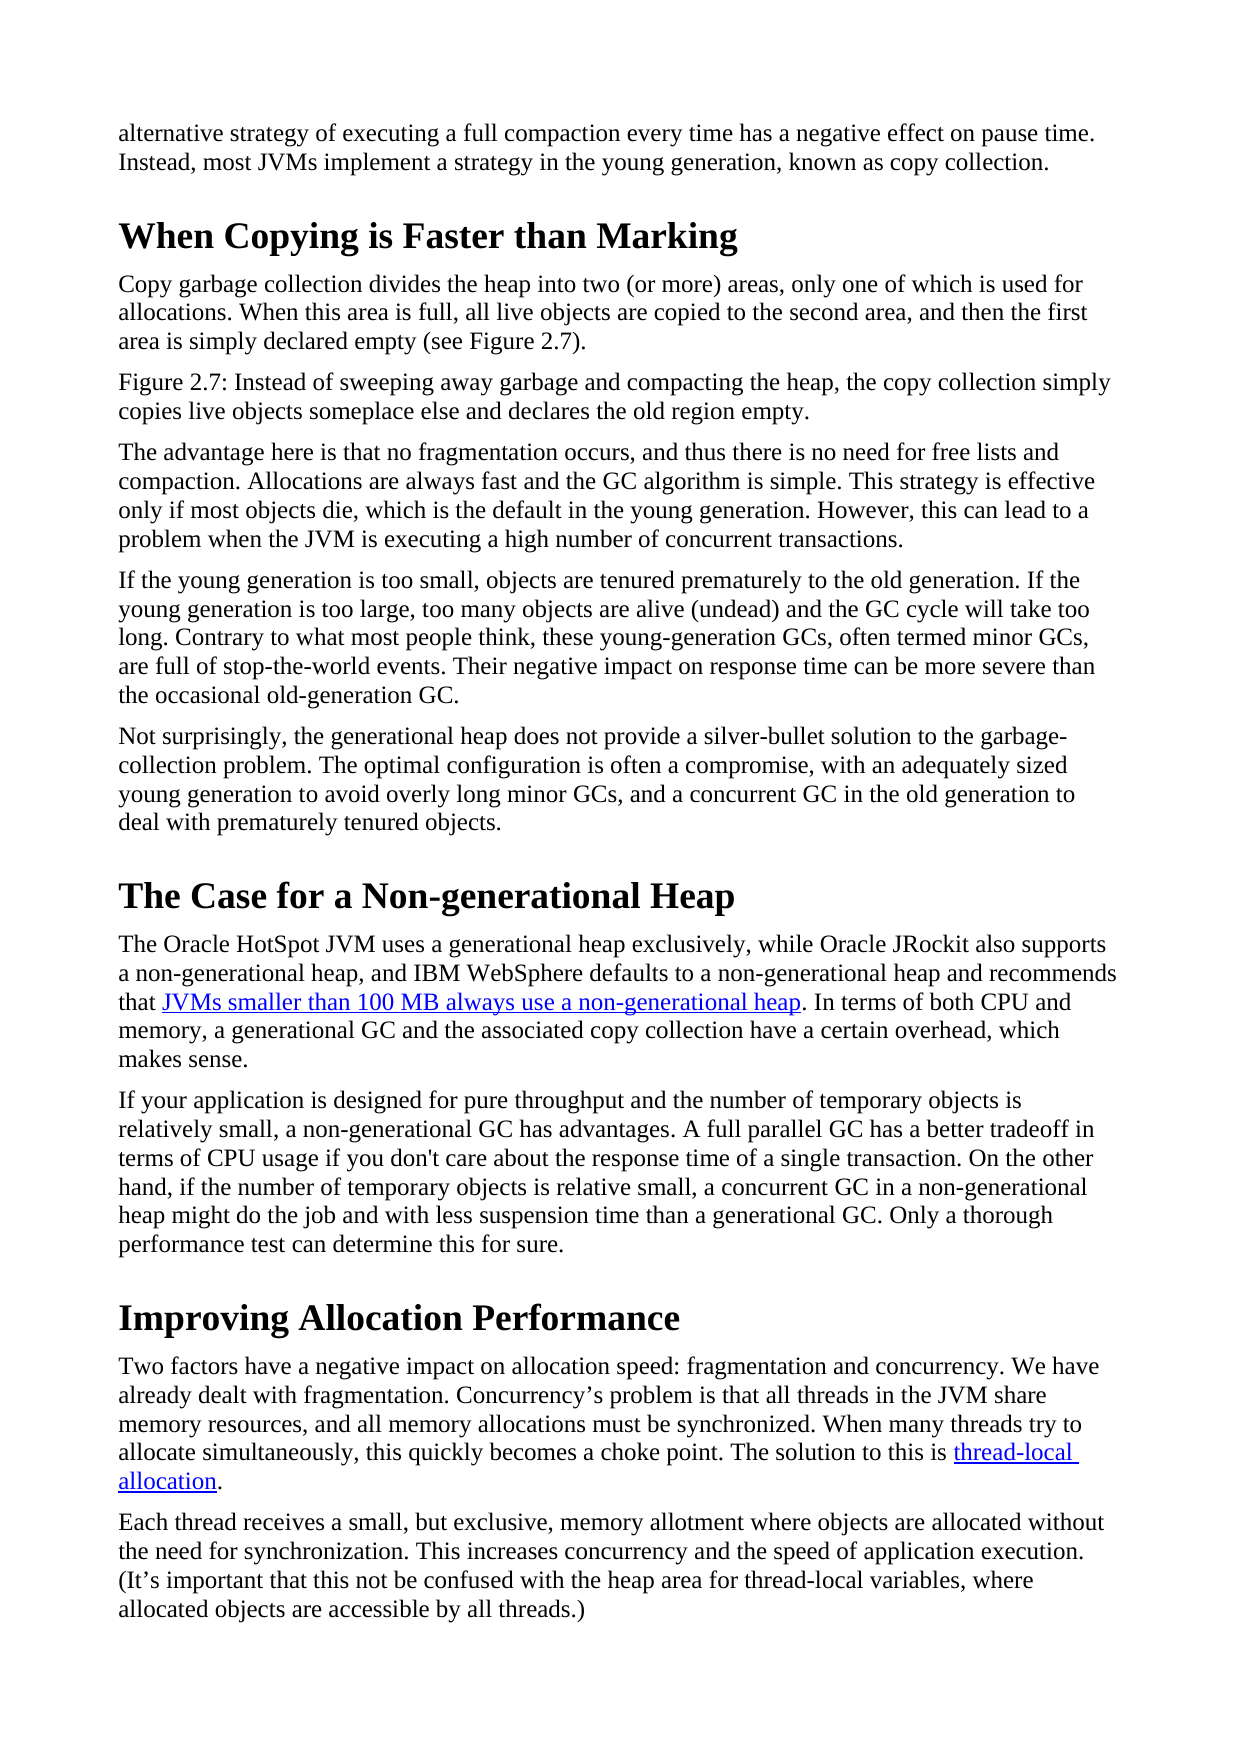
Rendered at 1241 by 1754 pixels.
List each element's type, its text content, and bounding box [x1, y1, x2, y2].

text alternative strategy of executing a full compaction every time has a negative effect on pause time. Instead, most JVMs implement a strategy in the young generation, known as copy collection. [118, 118, 1122, 176]
text If the young generation is too small, objects are tenured prematurely to the old generation. If the young generation is too large, too many objects are alive (undead) and the GC cycle will take too long. Contrary to what most people think, these young-generation GCs, often termed minor GCs, are full of stop-the-world events. Their negative impact on response time can be more severe than the occasional old-generation GC. [118, 565, 1122, 709]
text The Oracle HotSpot JVM uses a generational heap exclusively, while Oracle JRockit also supports a non-generational heap, and IBM WebSphere defaults to a non-generational heap and recommends that JVMs smaller than 100 MB always use a non-generational heap. In terms of both CPU and memory, a generational GC and the associated copy collection have a certain overhead, which makes sense. [118, 929, 1122, 1073]
text If your application is designed for pure throughput and the number of temporary objects is relatively small, a non-generational GC has advantages. A full parallel GC has a better tradeoff in terms of CPU usage if you don't care about the response time of a single transaction. On the other hand, if the number of temporary objects is relative small, a concurrent GC in a non-generational heap might do the job and with less suspension time than a generational GC. Only a thorough performance test can determine this for sure. [118, 1086, 1122, 1258]
text Each thread receives a small, but exclusive, memory allotment where objects are allocated without the need for synchronization. This increases concurrency and the speed of application execution. (It’s important that this not be confused with the heap area for thread-local variables, where allocated objects are accessible by all threads.) [118, 1507, 1122, 1622]
text Improving Allocation Performance [118, 1296, 1122, 1339]
text When Copying is Faster than Marking [118, 213, 1122, 256]
text The Case for a Non-generational Heap [118, 874, 1122, 917]
text Not surprisingly, the generational heap does not provide a silver-bullet solution to the garbage-collection problem. The optimal configuration is often a compromise, with an adequately sized young generation to avoid overly long minor GCs, and a concurrent GC in the old generation to deal with prematurely tenured objects. [118, 721, 1122, 836]
text The advantage here is that no fragmentation occurs, and thus there is no need for free lists and compaction. Allocations are always fast and the GC algorithm is simple. This strategy is effective only if most objects die, which is the default in the young generation. However, this can lead to a problem when the JVM is executing a high number of concurrent transactions. [118, 437, 1122, 552]
text Figure 2.7: Instead of sweeping away garbage and compacting the heap, the copy collection simply copies live objects someplace else and declares the old region empty. [118, 367, 1122, 425]
text Two factors have a negative impact on allocation speed: fragmentation and concurrency. We have already dealt with fragmentation. Concurrency’s problem is that all threads in the JVM share memory resources, and all memory allocations must be synchronized. When many threads try to allocate simultaneously, this quickly becomes a choke point. The solution to this is thread-local allocation. [118, 1351, 1122, 1495]
text Copy garbage collection divides the heap into two (or more) areas, only one of which is used for allocations. When this area is full, all live objects are copied to the second area, and then the first area is simply declared empty (see Figure 2.7). [118, 269, 1122, 355]
